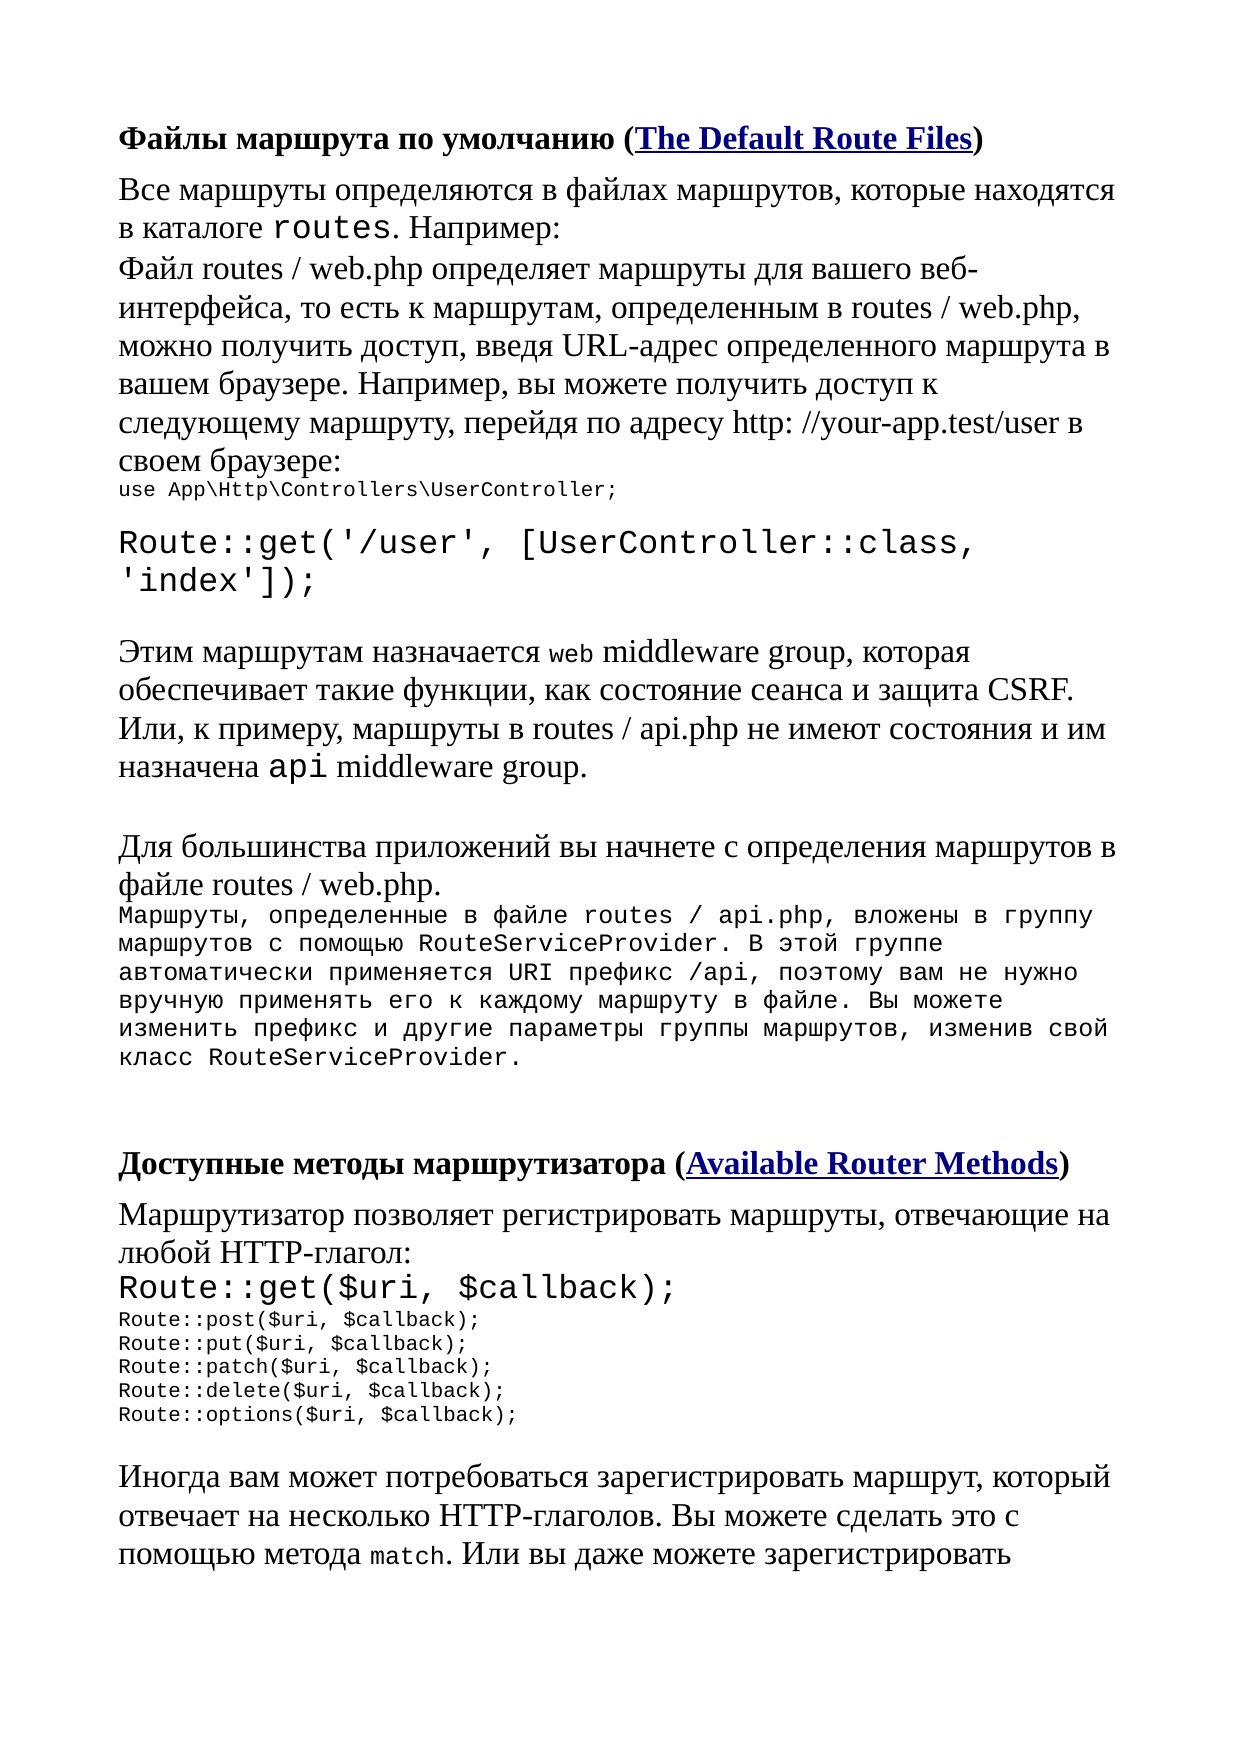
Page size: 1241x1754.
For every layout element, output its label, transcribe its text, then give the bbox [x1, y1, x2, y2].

text Иногда вам может потребоваться зарегистрировать маршрут, который отвечает на несколько HTTP-глаголов. Вы можете сделать это с помощью метода match. Или вы даже можете зарегистрировать [118, 1457, 1122, 1572]
text Route::put($uri, $callback); [118, 1333, 1122, 1356]
text Route::get('/user', [UserController::class, 'index']); [118, 526, 1122, 601]
subtitle Доступные методы маршрутизатора (Available Router Methods) [118, 1144, 1122, 1182]
text Route::patch($uri, $callback); [118, 1356, 1122, 1380]
subtitle Файлы маршрута по умолчанию (The Default Route Files) [118, 118, 1122, 156]
text Route::post($uri, $callback); [118, 1309, 1122, 1333]
text Все маршруты определяются в файлах маршрутов, которые находятся в каталоге routes. Например: [118, 169, 1122, 248]
text Route::options($uri, $callback); [118, 1403, 1122, 1427]
text Этим маршрутам назначается web middleware group, которая обеспечивает такие функции, как состояние сеанса и защита CSRF. Или, к примеру, маршруты в routes / api.php не имеют состояния и им назначена api middleware group. [118, 631, 1122, 787]
text Для большинства приложений вы начнете с определения маршрутов в файле routes / web.php. [118, 787, 1122, 902]
text use App\Http\Controllers\UserController; [118, 478, 1122, 502]
text Route::get($uri, $callback); [118, 1271, 1122, 1309]
text Маршруты, определенные в файле routes / api.php, вложены в группу маршрутов с помощью RouteServiceProvider. В этой группе автоматически применяется URI префикс /api, поэтому вам не нужно вручную применять его к каждому маршруту в файле. Вы можете изменить префикс и другие параметры группы маршрутов, изменив свой класс RouteServiceProvider. [118, 902, 1122, 1072]
text Route::delete($uri, $callback); [118, 1380, 1122, 1403]
text Файл routes / web.php определяет маршруты для вашего веб-интерфейса, то есть к маршрутам, определенным в routes / web.php, можно получить доступ, введя URL-адрес определенного маршрута в вашем браузере. Например, вы можете получить доступ к следующему маршруту, перейдя по адресу http: //your-app.test/user в своем браузере: [118, 248, 1122, 478]
text Маршрутизатор позволяет регистрировать маршруты, отвечающие на любой HTTP-глагол: [118, 1194, 1122, 1271]
